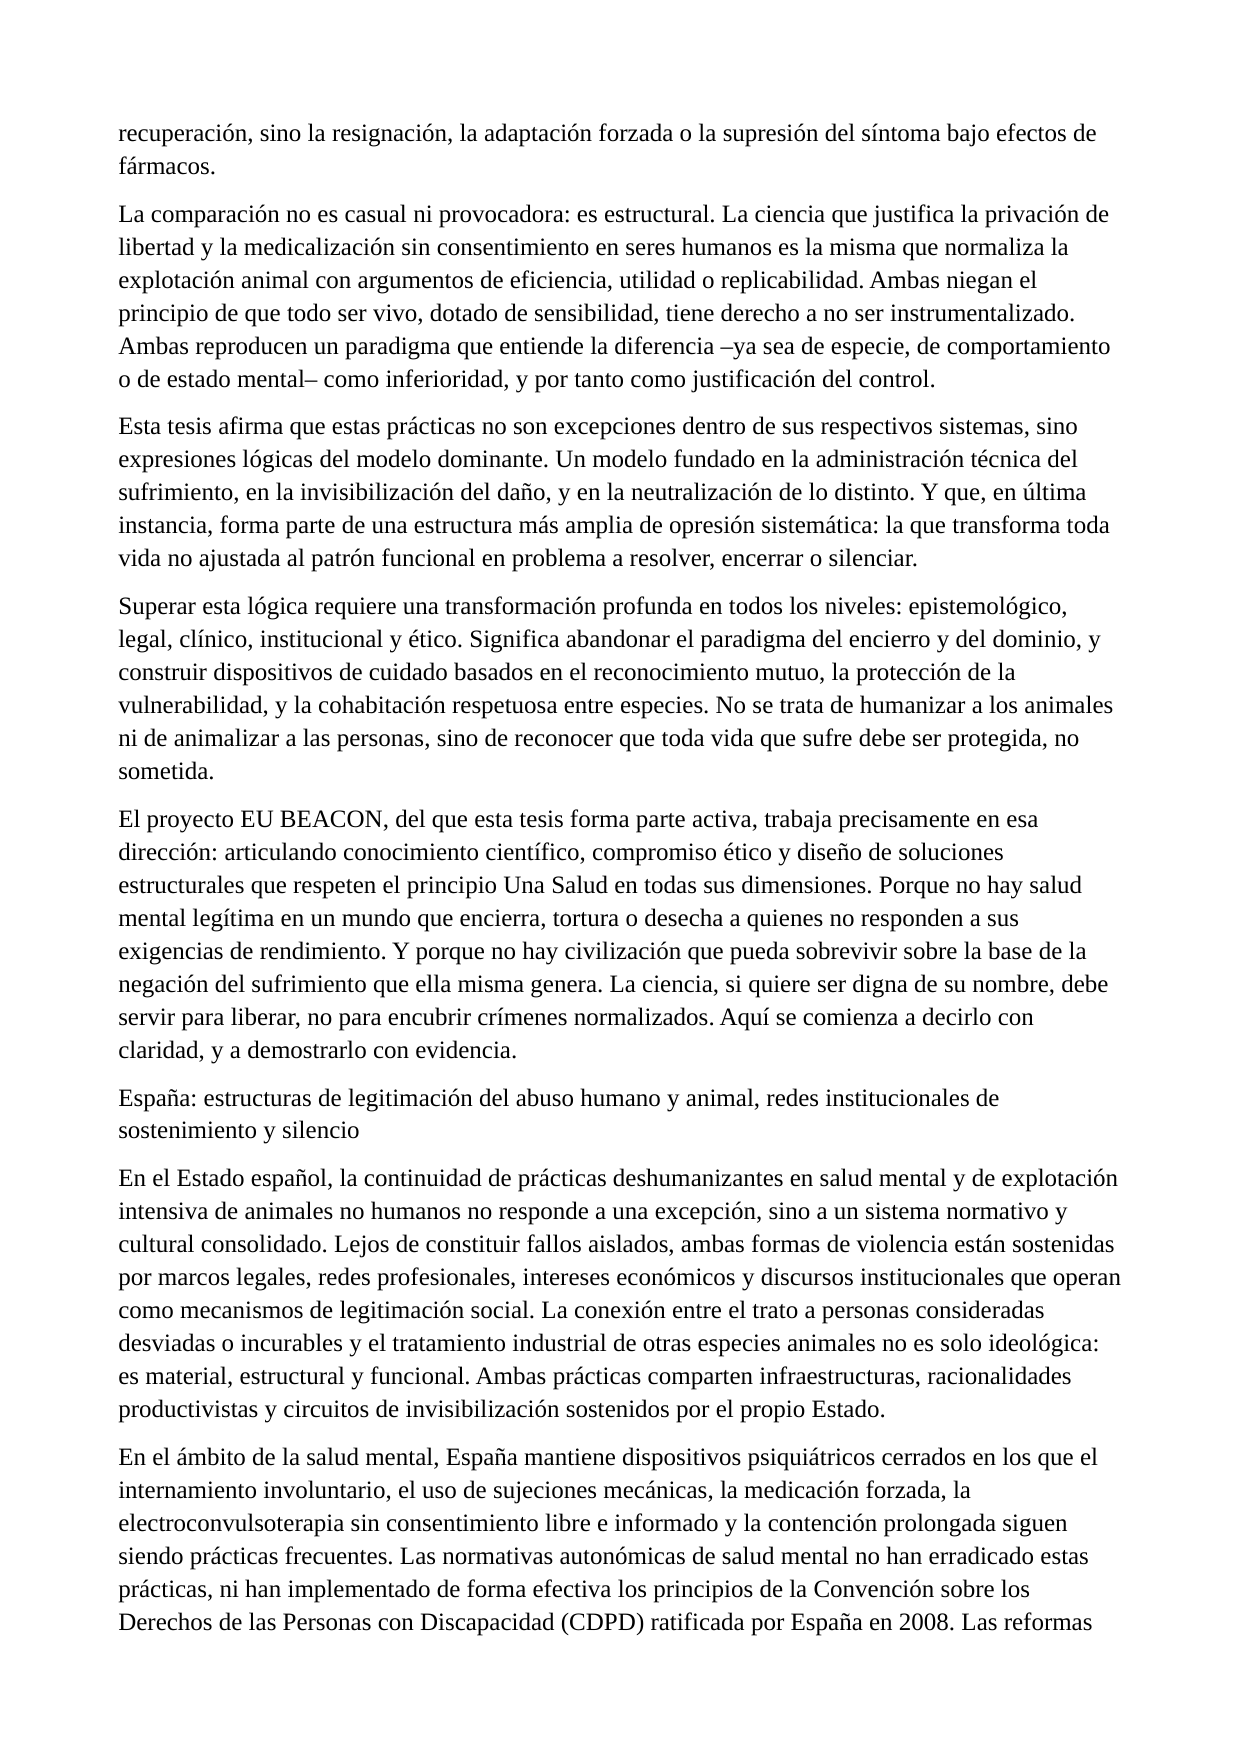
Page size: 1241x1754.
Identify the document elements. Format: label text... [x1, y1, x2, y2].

text Superar esta lógica requiere una transformación profunda en todos los niveles: epistemológico, legal, clínico, institucional y ético. Significa abandonar el paradigma del encierro y del dominio, y construir dispositivos de cuidado basados en el reconocimiento mutuo, la protección de la vulnerabilidad, y la cohabitación respetuosa entre especies. No se trata de humanizar a los animales ni de animalizar a las personas, sino de reconocer que toda vida que sufre debe ser protegida, no sometida. [118, 591, 1122, 785]
text El proyecto EU BEACON, del que esta tesis forma parte activa, trabaja precisamente en esa dirección: articulando conocimiento científico, compromiso ético y diseño de soluciones estructurales que respeten el principio Una Salud en todas sus dimensiones. Porque no hay salud mental legítima en un mundo que encierra, tortura o desecha a quienes no responden a sus exigencias de rendimiento. Y porque no hay civilización que pueda sobrevivir sobre la base de la negación del sufrimiento que ella misma genera. La ciencia, si quiere ser digna de su nombre, debe servir para liberar, no para encubrir crímenes normalizados. Aquí se comienza a decirlo con claridad, y a demostrarlo con evidencia. [118, 804, 1122, 1064]
text Esta tesis afirma que estas prácticas no son excepciones dentro de sus respectivos sistemas, sino expresiones lógicas del modelo dominante. Un modelo fundado en la administración técnica del sufrimiento, en la invisibilización del daño, y en la neutralización de lo distinto. Y que, en última instancia, forma parte de una estructura más amplia de opresión sistemática: la que transforma toda vida no ajustada al patrón funcional en problema a resolver, encerrar o silenciar. [118, 411, 1122, 572]
text En el ámbito de la salud mental, España mantiene dispositivos psiquiátricos cerrados en los que el internamiento involuntario, el uso de sujeciones mecánicas, la medicación forzada, la electroconvulsoterapia sin consentimiento libre e informado y la contención prolongada siguen siendo prácticas frecuentes. Las normativas autonómicas de salud mental no han erradicado estas prácticas, ni han implementado de forma efectiva los principios de la Convención sobre los Derechos de las Personas con Discapacidad (CDPD) ratificada por España en 2008. Las reformas [118, 1442, 1122, 1636]
text La comparación no es casual ni provocadora: es estructural. La ciencia que justifica la privación de libertad y la medicalización sin consentimiento en seres humanos es la misma que normaliza la explotación animal con argumentos de eficiencia, utilidad o replicabilidad. Ambas niegan el principio de que todo ser vivo, dotado de sensibilidad, tiene derecho a no ser instrumentalizado. Ambas reproducen un paradigma que entiende la diferencia –ya sea de especie, de comportamiento o de estado mental– como inferioridad, y por tanto como justificación del control. [118, 199, 1122, 393]
text En el Estado español, la continuidad de prácticas deshumanizantes en salud mental y de explotación intensiva de animales no humanos no responde a una excepción, sino a un sistema normativo y cultural consolidado. Lejos de constituir fallos aislados, ambas formas de violencia están sostenidas por marcos legales, redes profesionales, intereses económicos y discursos institucionales que operan como mecanismos de legitimación social. La conexión entre el trato a personas consideradas desviadas o incurables y el tratamiento industrial de otras especies animales no es solo ideológica: es material, estructural y funcional. Ambas prácticas comparten infraestructuras, racionalidades productivistas y circuitos de invisibilización sostenidos por el propio Estado. [118, 1163, 1122, 1423]
text España: estructuras de legitimación del abuso humano y animal, redes institucionales de sostenimiento y silencio [118, 1083, 1122, 1144]
text recuperación, sino la resignación, la adaptación forzada o la supresión del síntoma bajo efectos de fármacos. [118, 118, 1122, 180]
